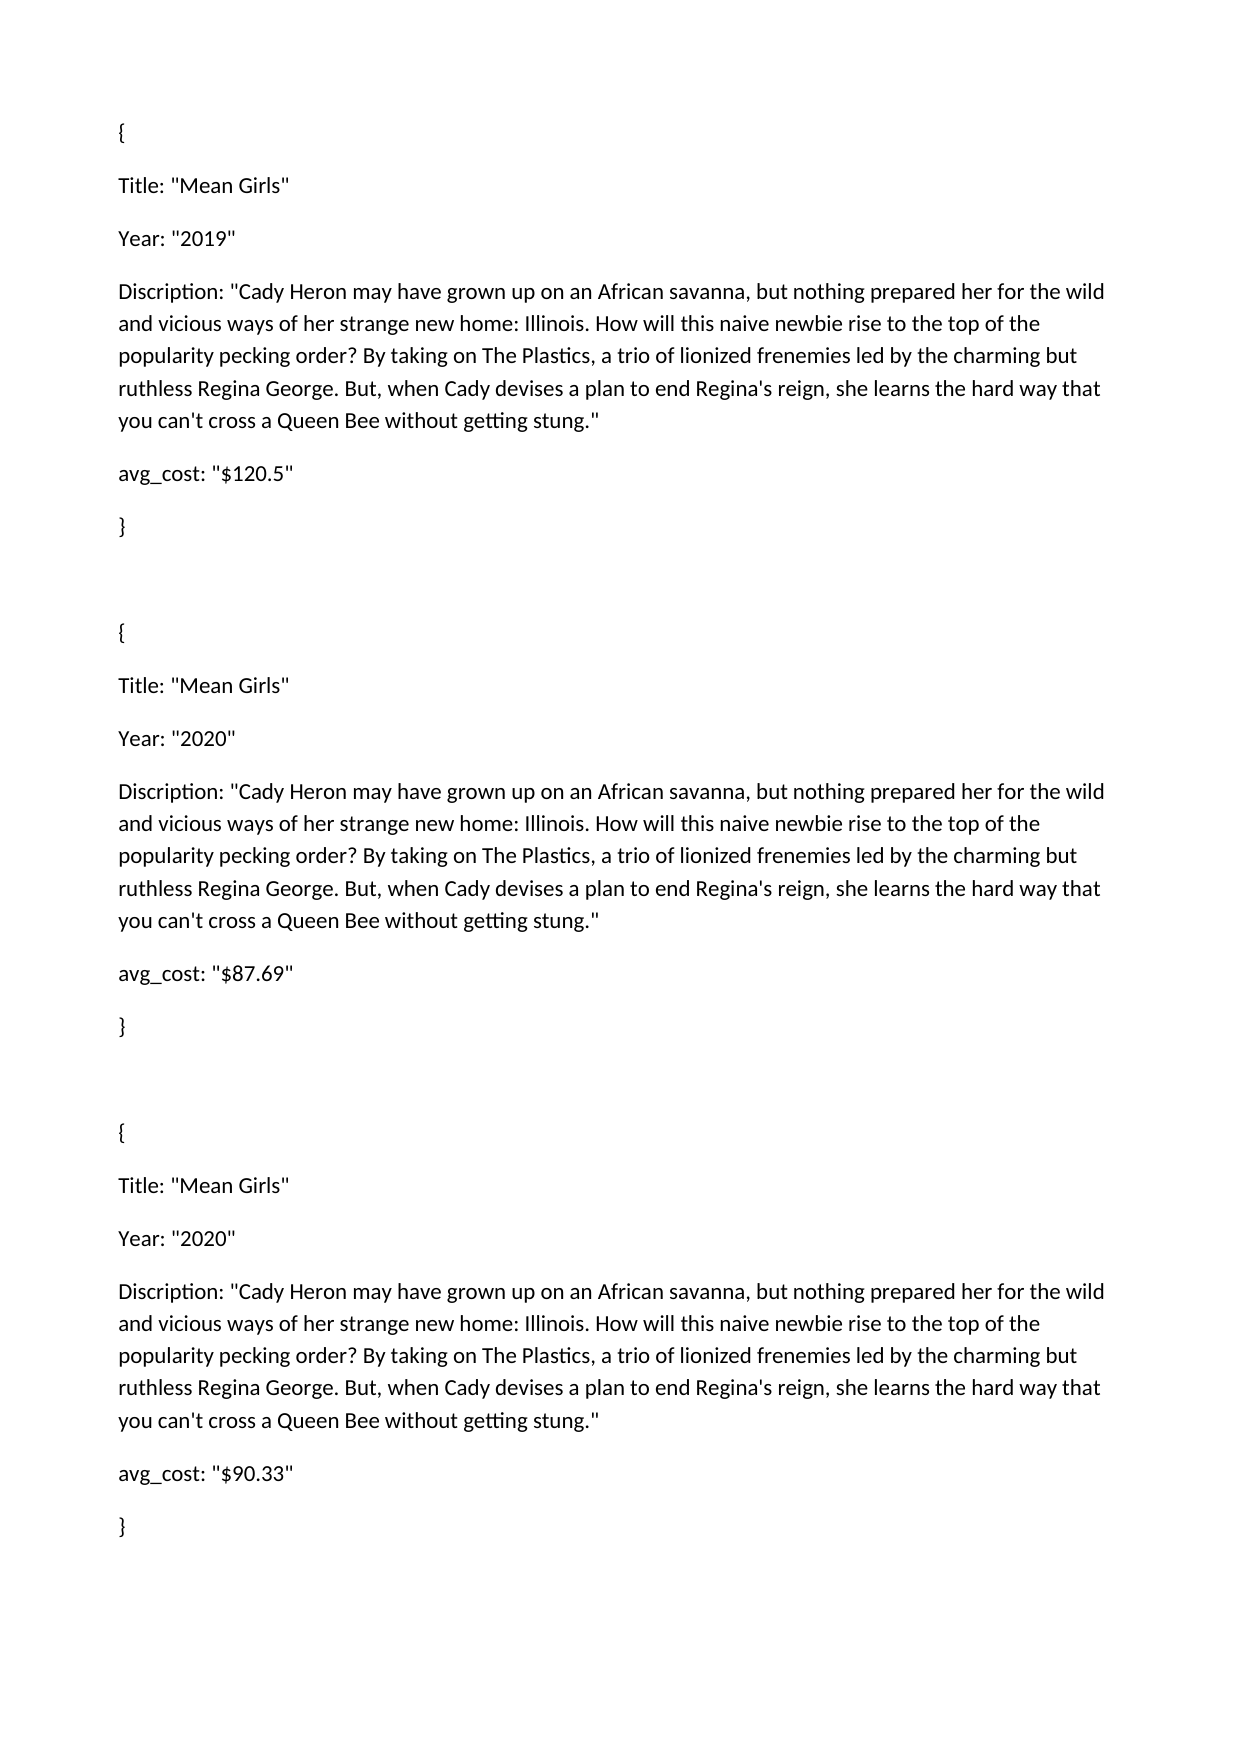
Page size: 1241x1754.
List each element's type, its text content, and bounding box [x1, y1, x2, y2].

text } [118, 1512, 1122, 1540]
text } [118, 512, 1122, 540]
text } [118, 1012, 1122, 1040]
text avg_cost: "$120.5" [118, 459, 1122, 487]
text { [118, 1118, 1122, 1146]
text Discription: "Cady Heron may have grown up on an African savanna, but nothing prepared her for the wild and vicious ways of her strange new home: Illinois. How will this naive newbie rise to the top of the popularity pecking order? By taking on The Plastics, a trio of lionized frenemies led by the charming but ruthless Regina George. But, when Cady devises a plan to end Regina's reign, she learns the hard way that you can't cross a Queen Bee without getting stung." [118, 1277, 1122, 1434]
text Title: "Mean Girls" [118, 671, 1122, 699]
text Discription: "Cady Heron may have grown up on an African savanna, but nothing prepared her for the wild and vicious ways of her strange new home: Illinois. How will this naive newbie rise to the top of the popularity pecking order? By taking on The Plastics, a trio of lionized frenemies led by the charming but ruthless Regina George. But, when Cady devises a plan to end Regina's reign, she learns the hard way that you can't cross a Queen Bee without getting stung." [118, 277, 1122, 434]
text Discription: "Cady Heron may have grown up on an African savanna, but nothing prepared her for the wild and vicious ways of her strange new home: Illinois. How will this naive newbie rise to the top of the popularity pecking order? By taking on The Plastics, a trio of lionized frenemies led by the charming but ruthless Regina George. But, when Cady devises a plan to end Regina's reign, she learns the hard way that you can't cross a Queen Bee without getting stung." [118, 777, 1122, 934]
text avg_cost: "$90.33" [118, 1459, 1122, 1487]
text { [118, 618, 1122, 646]
text Title: "Mean Girls" [118, 1171, 1122, 1199]
text Title: "Mean Girls" [118, 171, 1122, 199]
text avg_cost: "$87.69" [118, 959, 1122, 987]
text { [118, 118, 1122, 146]
text Year: "2020" [118, 1224, 1122, 1252]
text Year: "2019" [118, 224, 1122, 252]
text Year: "2020" [118, 724, 1122, 752]
